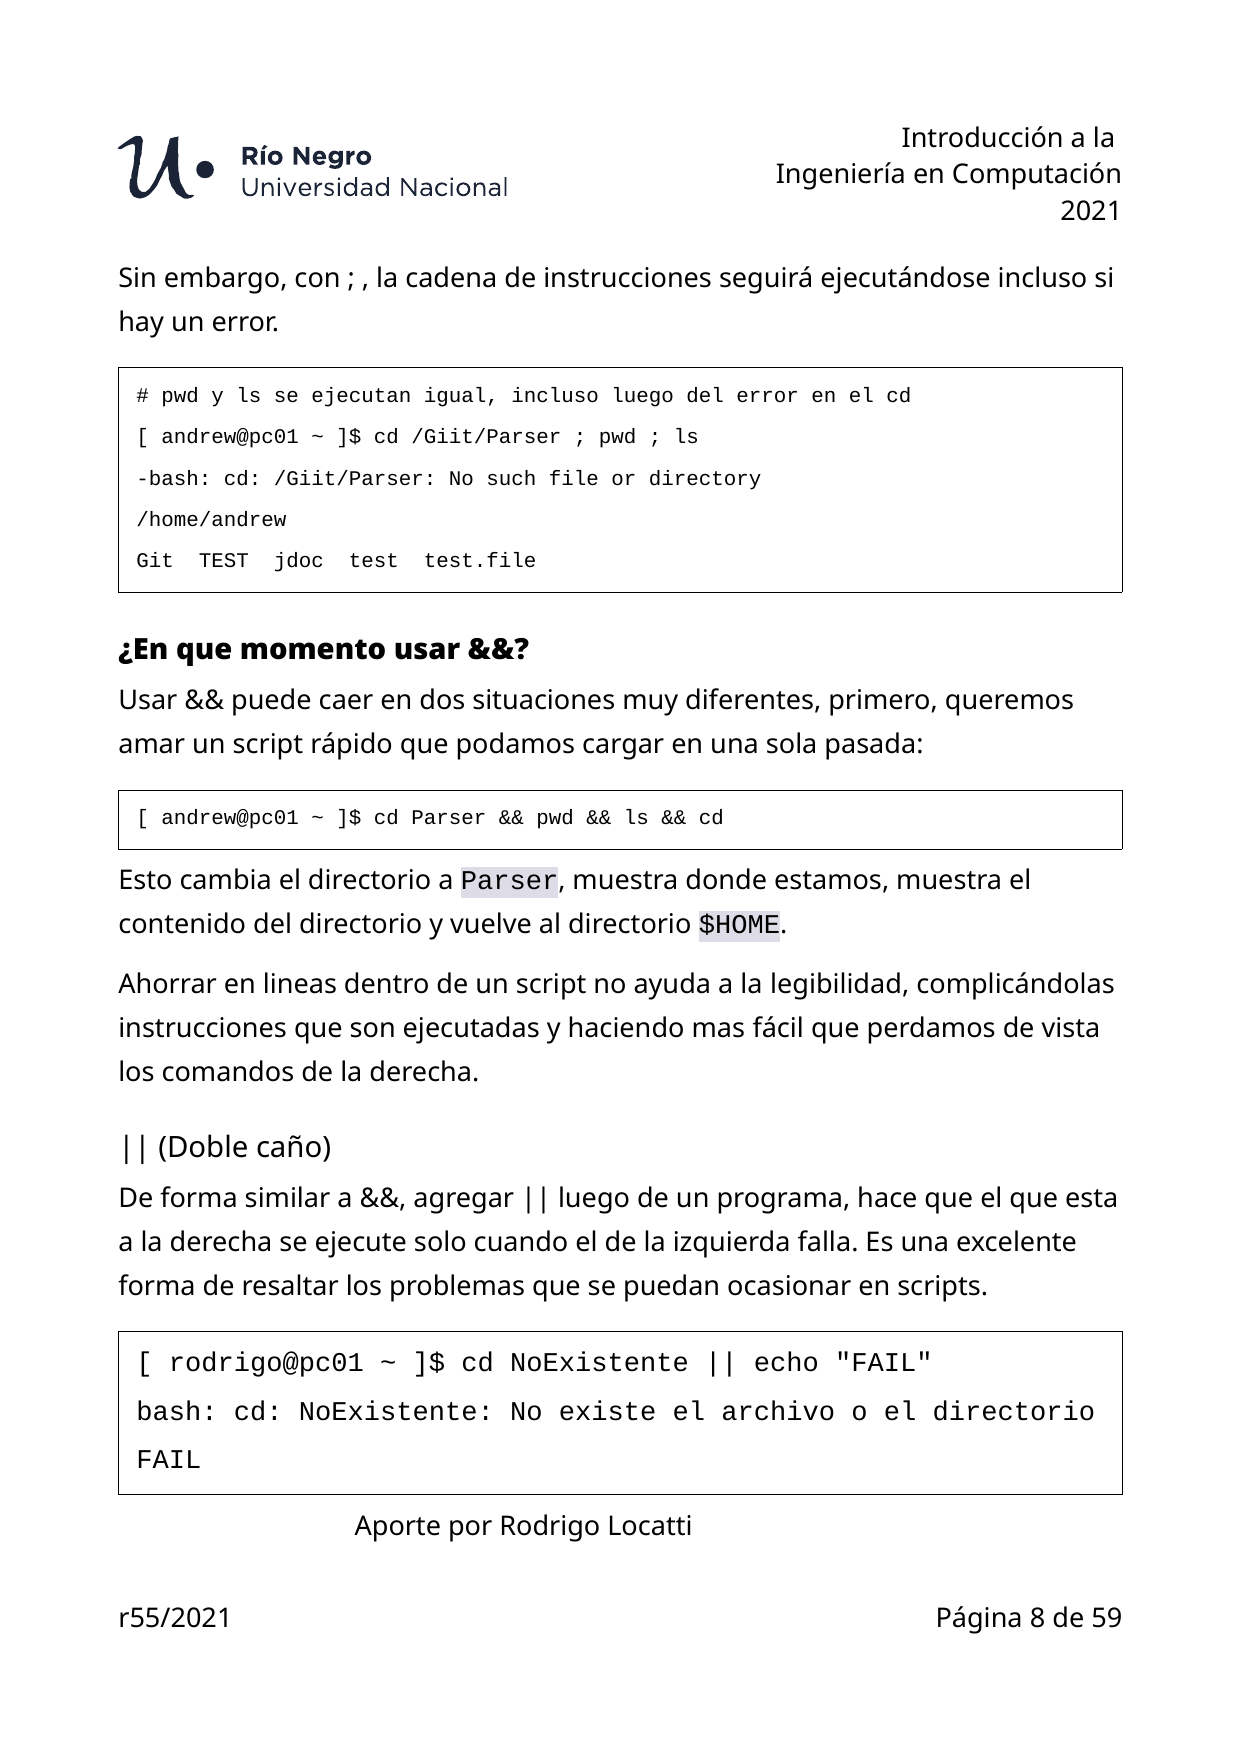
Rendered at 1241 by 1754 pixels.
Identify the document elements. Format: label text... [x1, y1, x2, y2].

text De forma similar a &&, agregar || luego de un programa, hace que el que esta a la derecha se ejecute solo cuando el de la izquierda falla. Es una excelente forma de resaltar los problemas que se puedan ocasionar en scripts. [118, 1178, 1122, 1303]
text Git TEST jdoc test test.file [119, 532, 1122, 592]
text # pwd y ls se ejecutan igual, incluso luego del error en el cd [119, 368, 1122, 408]
subtitle || (Doble caño) [118, 1126, 1122, 1166]
text Ahorrar en lineas dentro de un script no ayuda a la legibilidad, complicándolas instrucciones que son ejecutadas y haciendo mas fácil que perdamos de vista los comandos de la derecha. [118, 964, 1122, 1089]
text Esto cambia el directorio a Parser, muestra donde estamos, muestra el contenido del directorio y vuelve al directorio $HOME. [118, 861, 1122, 942]
text -bash: cd: /Giit/Parser: No such file or directory [119, 450, 1122, 491]
text Aporte por Rodrigo Locatti [354, 1506, 1122, 1543]
text /home/andrew [119, 491, 1122, 532]
text Sin embargo, con ; , la cadena de instrucciones seguirá ejecutándose incluso si hay un error. [118, 258, 1122, 339]
text [ andrew@pc01 ~ ]$ cd /Giit/Parser ; pwd ; ls [119, 408, 1122, 450]
subtitle ¿En que momento usar &&? [118, 628, 1122, 668]
text Usar && puede caer en dos situaciones muy diferentes, primero, queremos amar un script rápido que podamos cargar en una sola pasada: [118, 681, 1122, 762]
text [ andrew@pc01 ~ ]$ cd Parser && pwd && ls && cd [119, 791, 1122, 849]
text FAIL [119, 1428, 1122, 1494]
text [ rodrigo@pc01 ~ ]$ cd NoExistente || echo "FAIL" [119, 1332, 1122, 1380]
text bash: cd: NoExistente: No existe el archivo o el directorio [119, 1380, 1122, 1428]
